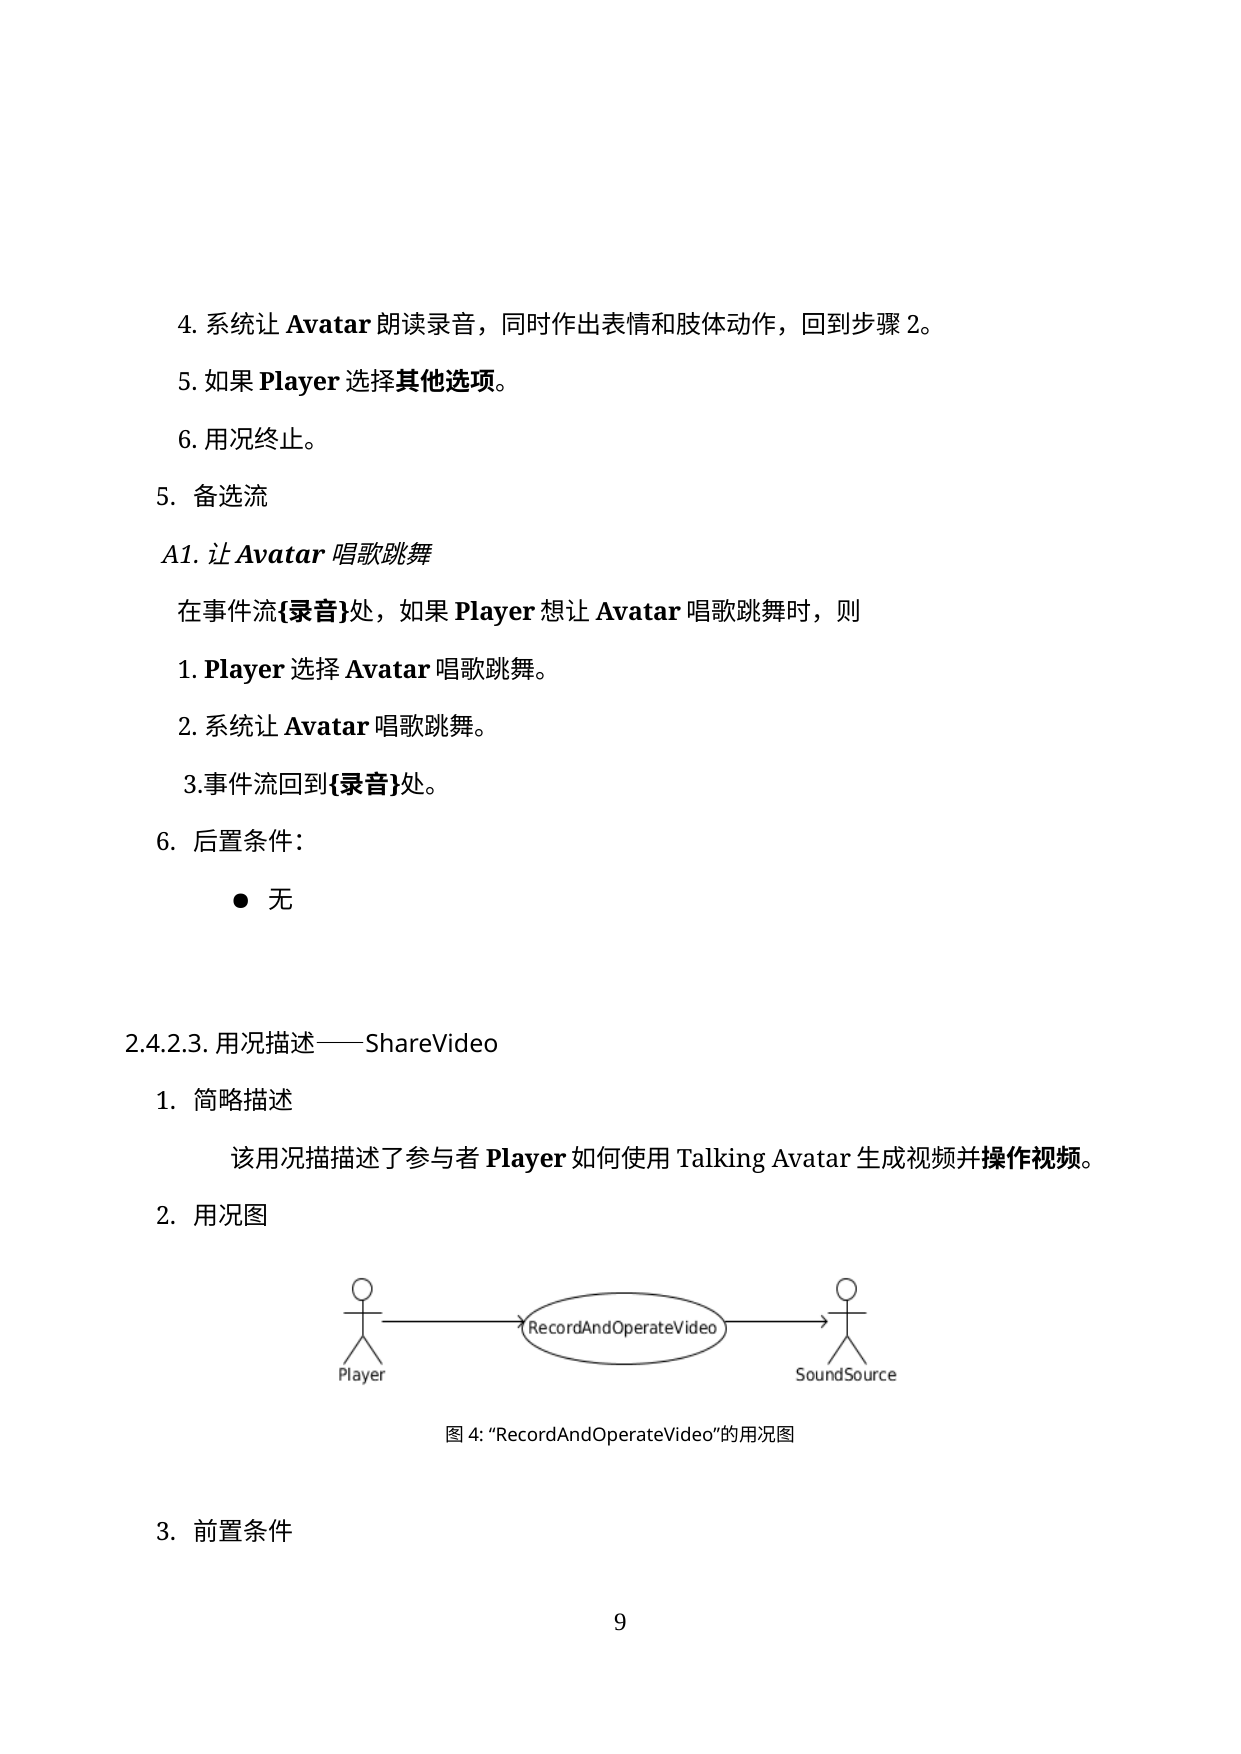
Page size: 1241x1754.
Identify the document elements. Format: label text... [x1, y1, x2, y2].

picture [328, 1257, 913, 1415]
list 系统让Avatar朗读录音，同时作出表情和肢体动作，回到步骤2。 [118, 281, 1122, 341]
list 该用况描描述了参与者Player如何使用Talking Avatar生成视频并操作视频。 [193, 1137, 1122, 1174]
list 用况终止。 [118, 418, 1122, 456]
list 前置条件 [156, 1245, 1122, 1548]
list 图 4: “RecordAndOperateVideo”的用况图 [275, 1258, 965, 1447]
subtitle 用况描述——ShareVideo [118, 1002, 1122, 1059]
list 无 [231, 878, 1122, 916]
list 简略描述 [156, 1073, 1122, 1117]
list 如果Player选择其他选项。 [118, 361, 1122, 398]
list 让Avatar唱歌跳舞 [118, 533, 1122, 571]
list 3.事件流回到{录音}处。 [118, 763, 1122, 801]
list 在事件流{录音}处，如果Player想让Avatar唱歌跳舞时，则 [177, 591, 1122, 628]
list 后置条件： [156, 821, 1122, 858]
list 系统让Avatar唱歌跳舞。 [118, 706, 1122, 743]
list Player选择Avatar唱歌跳舞。 [118, 648, 1122, 686]
list 用况图 [156, 1194, 1122, 1232]
list 备选流 [156, 476, 1122, 513]
